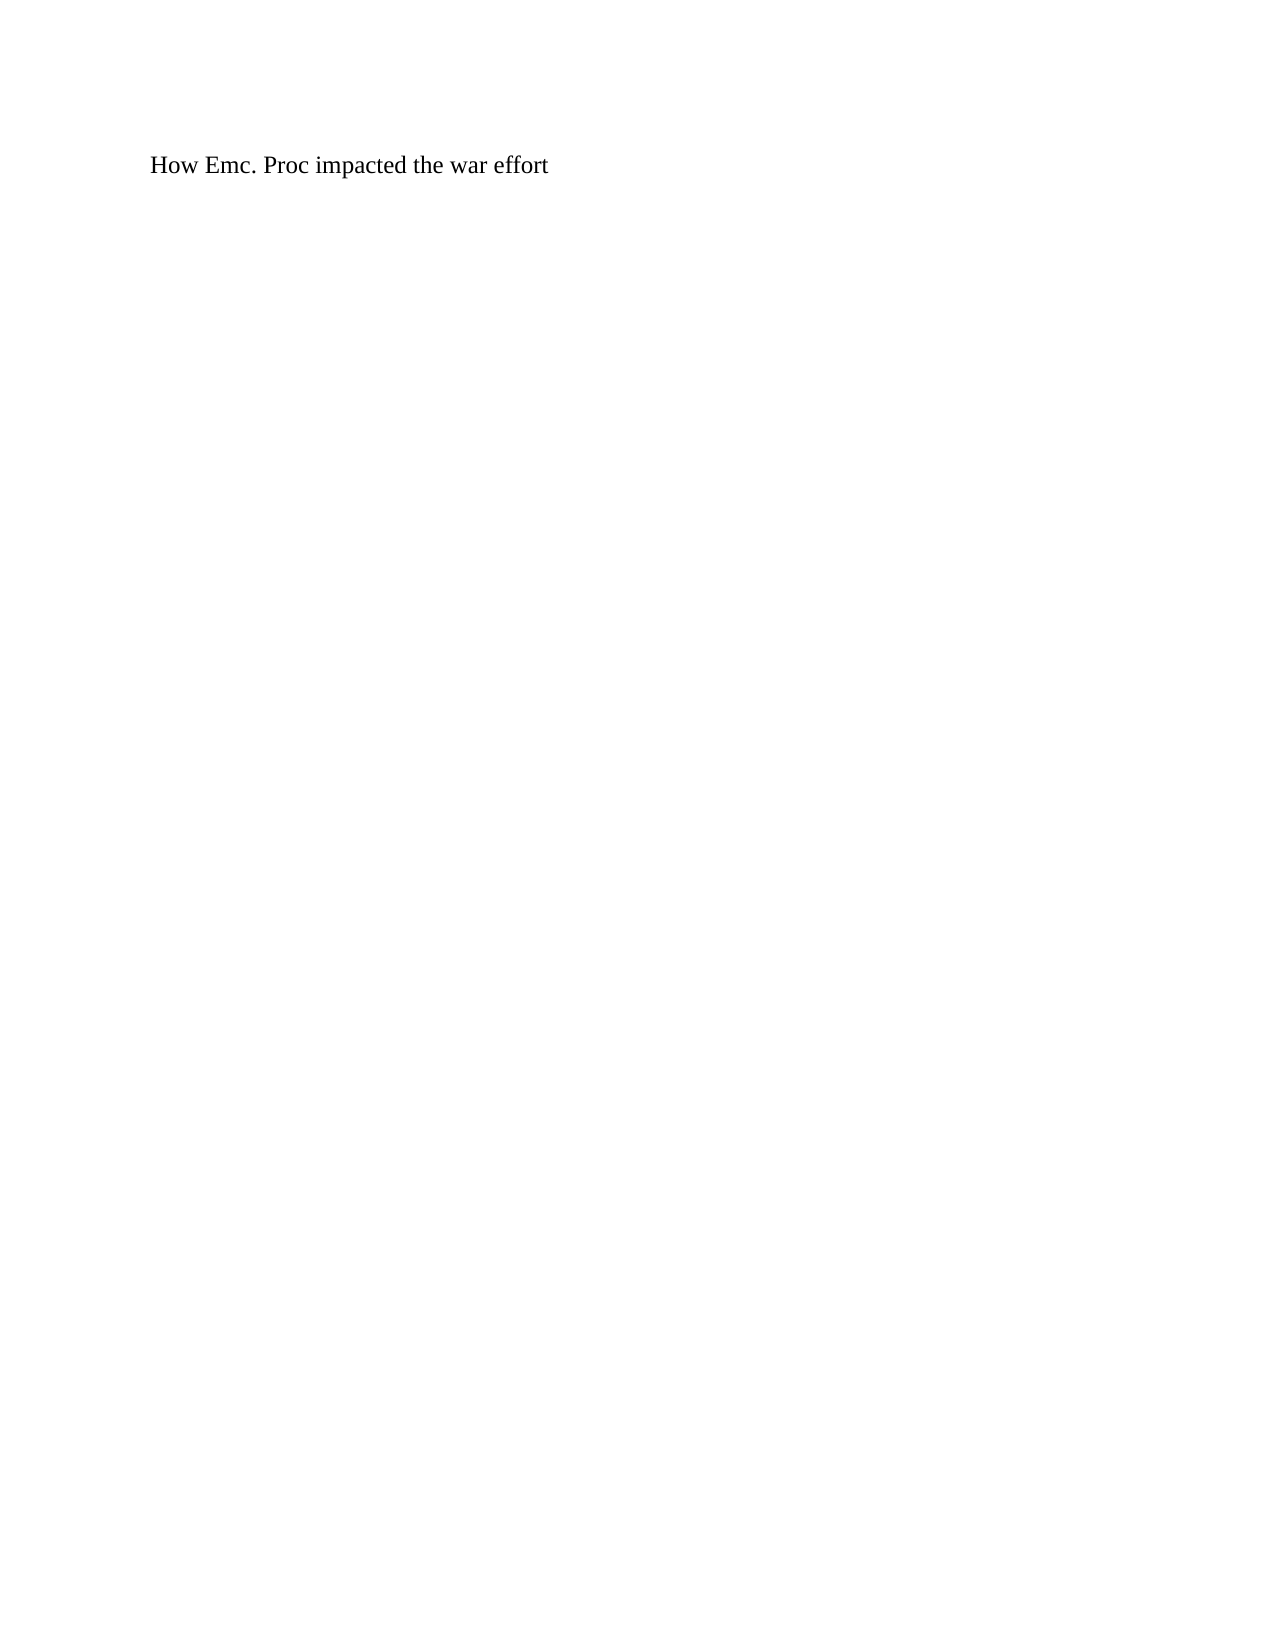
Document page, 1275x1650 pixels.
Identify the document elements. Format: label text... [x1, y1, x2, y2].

text How Emc. Proc impacted the war effort [150, 150, 1125, 179]
